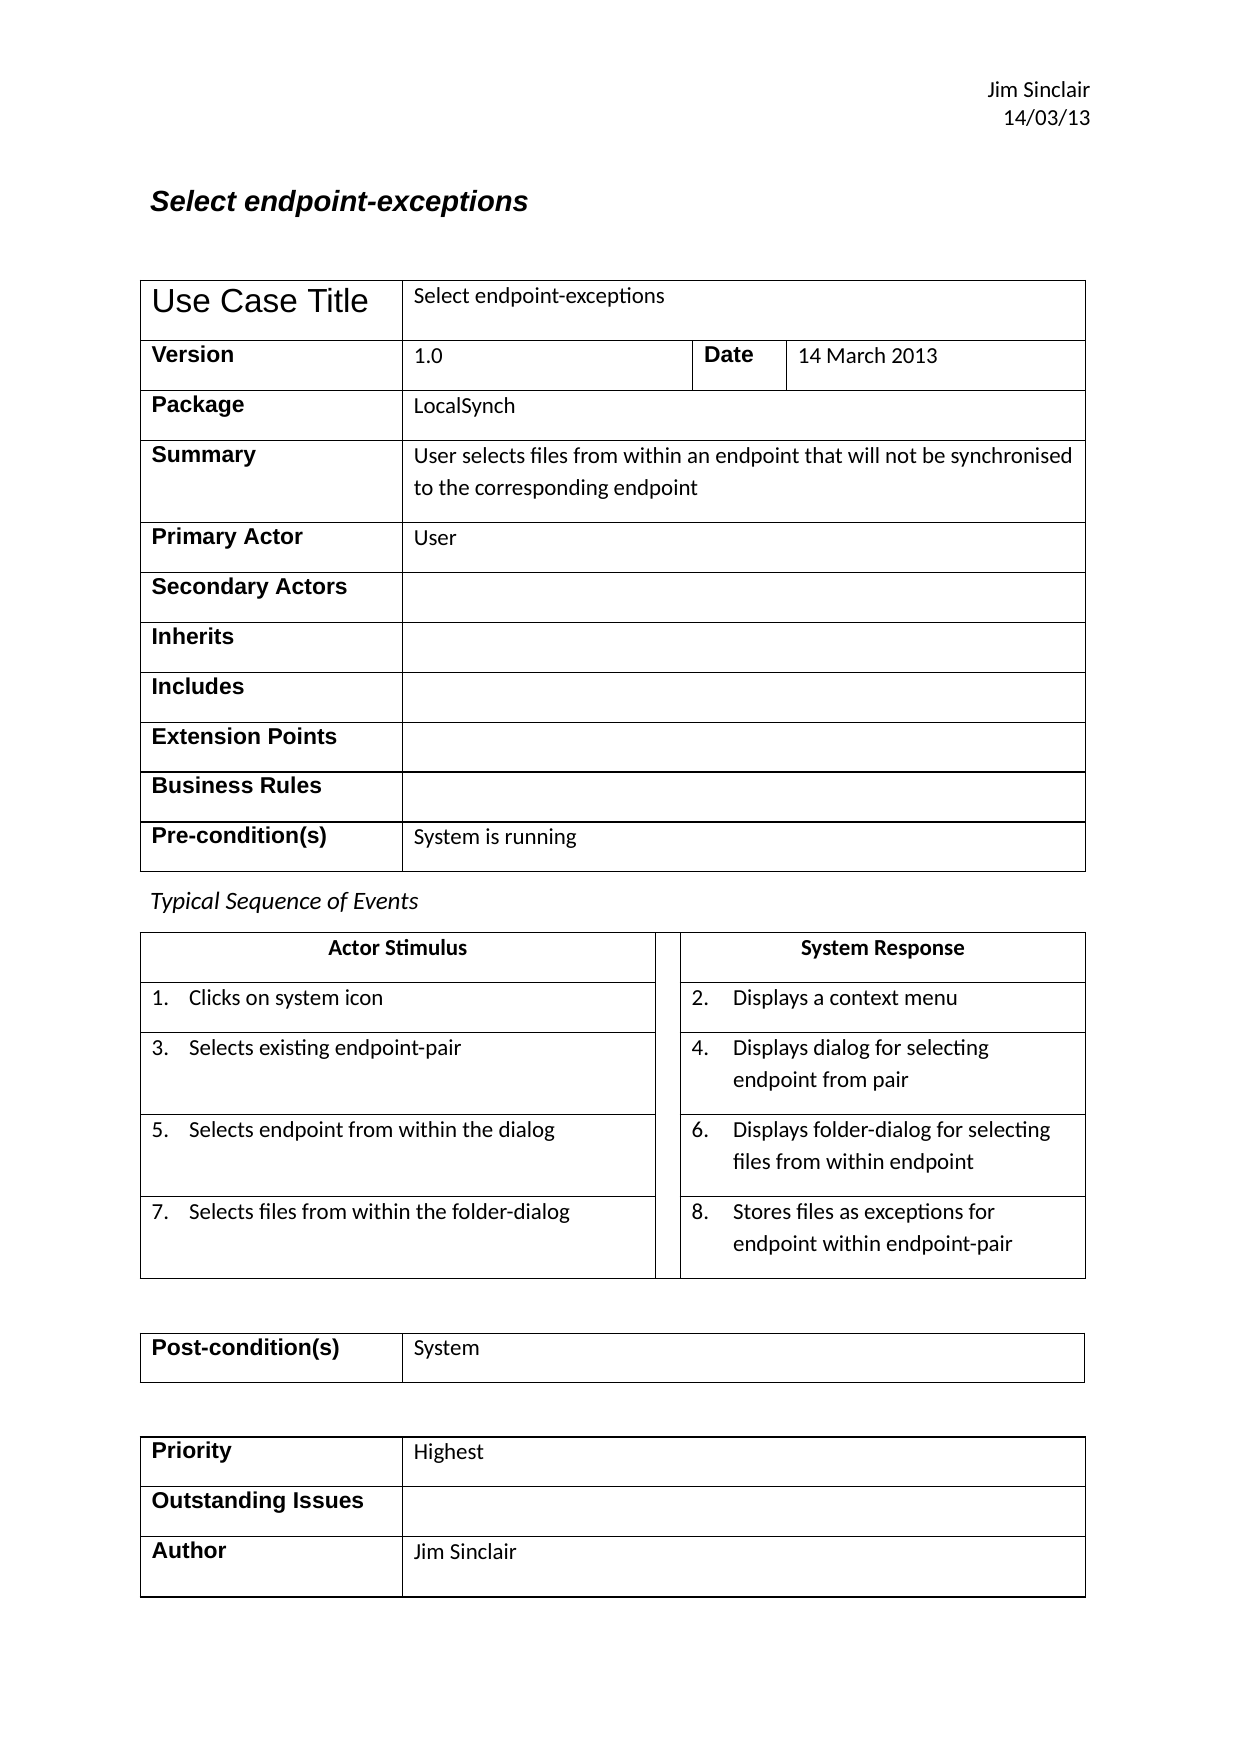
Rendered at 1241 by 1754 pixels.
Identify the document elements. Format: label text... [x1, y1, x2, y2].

table_cell [403, 1487, 1085, 1536]
table_cell Package [141, 391, 402, 440]
table_cell User selects files from within an endpoint that will not be synchronised to the corresponding endpoint [403, 441, 1085, 522]
table_cell Primary Actor [141, 523, 402, 572]
table_header Use Case Title [141, 281, 402, 340]
table_cell Business Rules [141, 773, 402, 821]
table_cell [1086, 1536, 1203, 1596]
table_cell User [403, 523, 1085, 572]
table_cell [403, 773, 1085, 821]
table_cell Extension Points [141, 723, 402, 771]
table_cell [403, 673, 1085, 722]
table_cell 4. Displays dialog for selecting endpoint from pair [681, 1033, 1085, 1114]
table_cell System is running [403, 823, 1085, 871]
table_cell 2. Displays a context menu [681, 983, 1085, 1032]
table_cell 7. Selects files from within the folder-dialog [141, 1197, 655, 1278]
table_cell [1086, 1486, 1203, 1536]
table_cell Author [141, 1537, 402, 1596]
table_header Priority [141, 1438, 402, 1486]
subtitle Select endpoint-exceptions [150, 184, 1090, 218]
table_cell Jim Sinclair [403, 1537, 1085, 1596]
table_cell 14 March 2013 [787, 341, 1085, 390]
table_header System [403, 1334, 1084, 1382]
table_header Post-condition(s) [141, 1334, 402, 1382]
table_cell Date [693, 341, 786, 390]
table_cell [403, 723, 1085, 771]
table_cell 1.0 [403, 341, 692, 390]
table_cell Outstanding Issues [141, 1487, 402, 1536]
table_cell [403, 573, 1085, 622]
table_cell 6. Displays folder-dialog for selecting files from within endpoint [681, 1115, 1085, 1196]
table_header Highest [403, 1438, 1085, 1486]
table_cell [403, 623, 1085, 672]
table_cell Summary [141, 441, 402, 522]
table_cell Pre-condition(s) [141, 823, 402, 871]
table_cell Inherits [141, 623, 402, 672]
table_cell Version [141, 341, 402, 390]
table_cell 5. Selects endpoint from within the dialog [141, 1115, 655, 1196]
table_cell 3. Selects existing endpoint-pair [141, 1033, 655, 1114]
text Typical Sequence of Events [150, 885, 1090, 915]
table_header Select endpoint-exceptions [403, 281, 1085, 340]
table_cell Includes [141, 673, 402, 722]
table_header [656, 933, 680, 1278]
table_header Actor Stimulus [141, 933, 655, 982]
table_cell LocalSynch [403, 391, 1085, 440]
table_cell 1. Clicks on system icon [141, 983, 655, 1032]
table_header [1086, 1436, 1203, 1486]
table_cell 8. Stores files as exceptions for endpoint within endpoint-pair [681, 1197, 1085, 1278]
table_header System Response [681, 933, 1085, 982]
table_cell Secondary Actors [141, 573, 402, 622]
